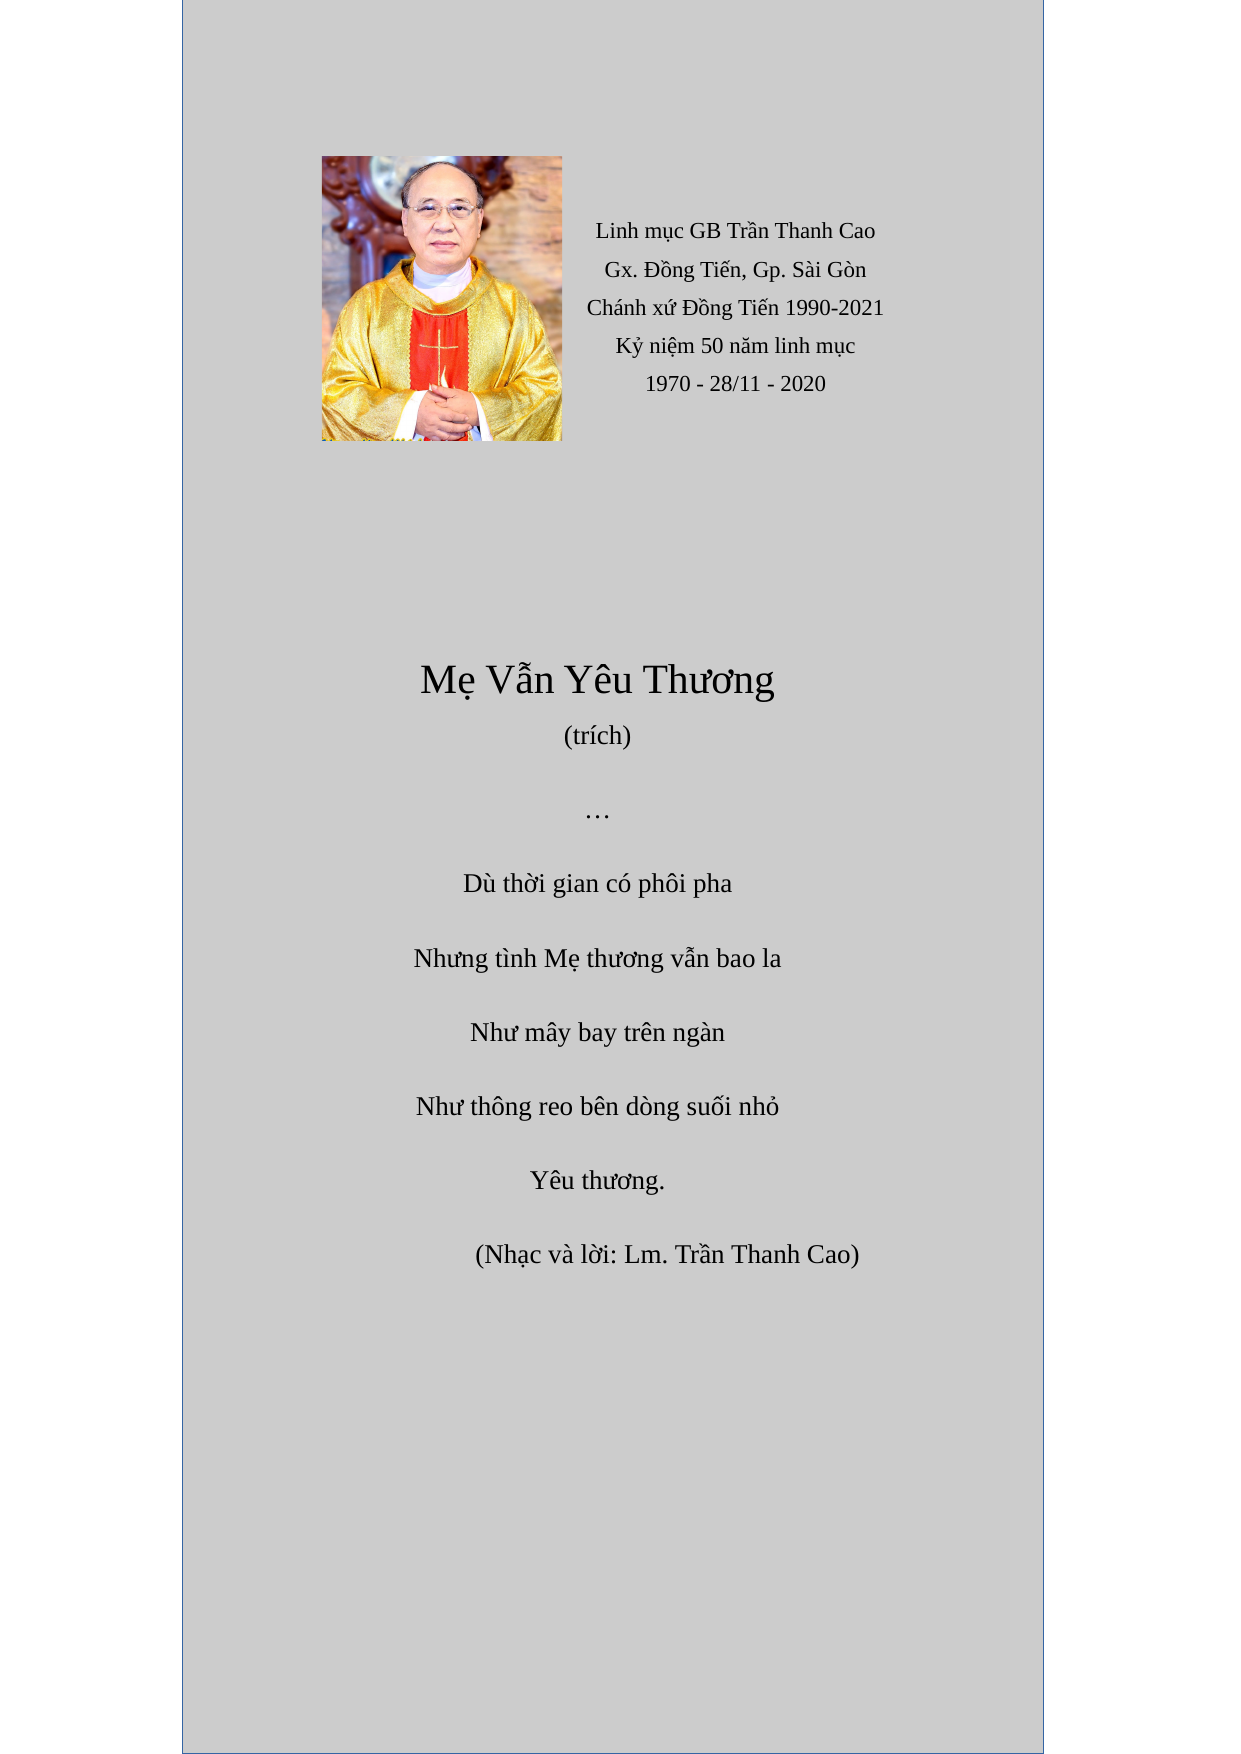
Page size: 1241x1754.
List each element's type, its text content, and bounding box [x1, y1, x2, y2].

text Chánh xứ Đồng Tiến 1990-2021 [568, 294, 902, 320]
text Linh mục GB Trần Thanh Cao [568, 218, 902, 244]
text 1970 - 28/11 - 2020 [568, 371, 902, 397]
text Gx. Đồng Tiến, Gp. Sài Gòn [568, 256, 902, 282]
text Kỷ niệm 50 năm linh mục [568, 332, 902, 359]
picture [321, 156, 563, 441]
